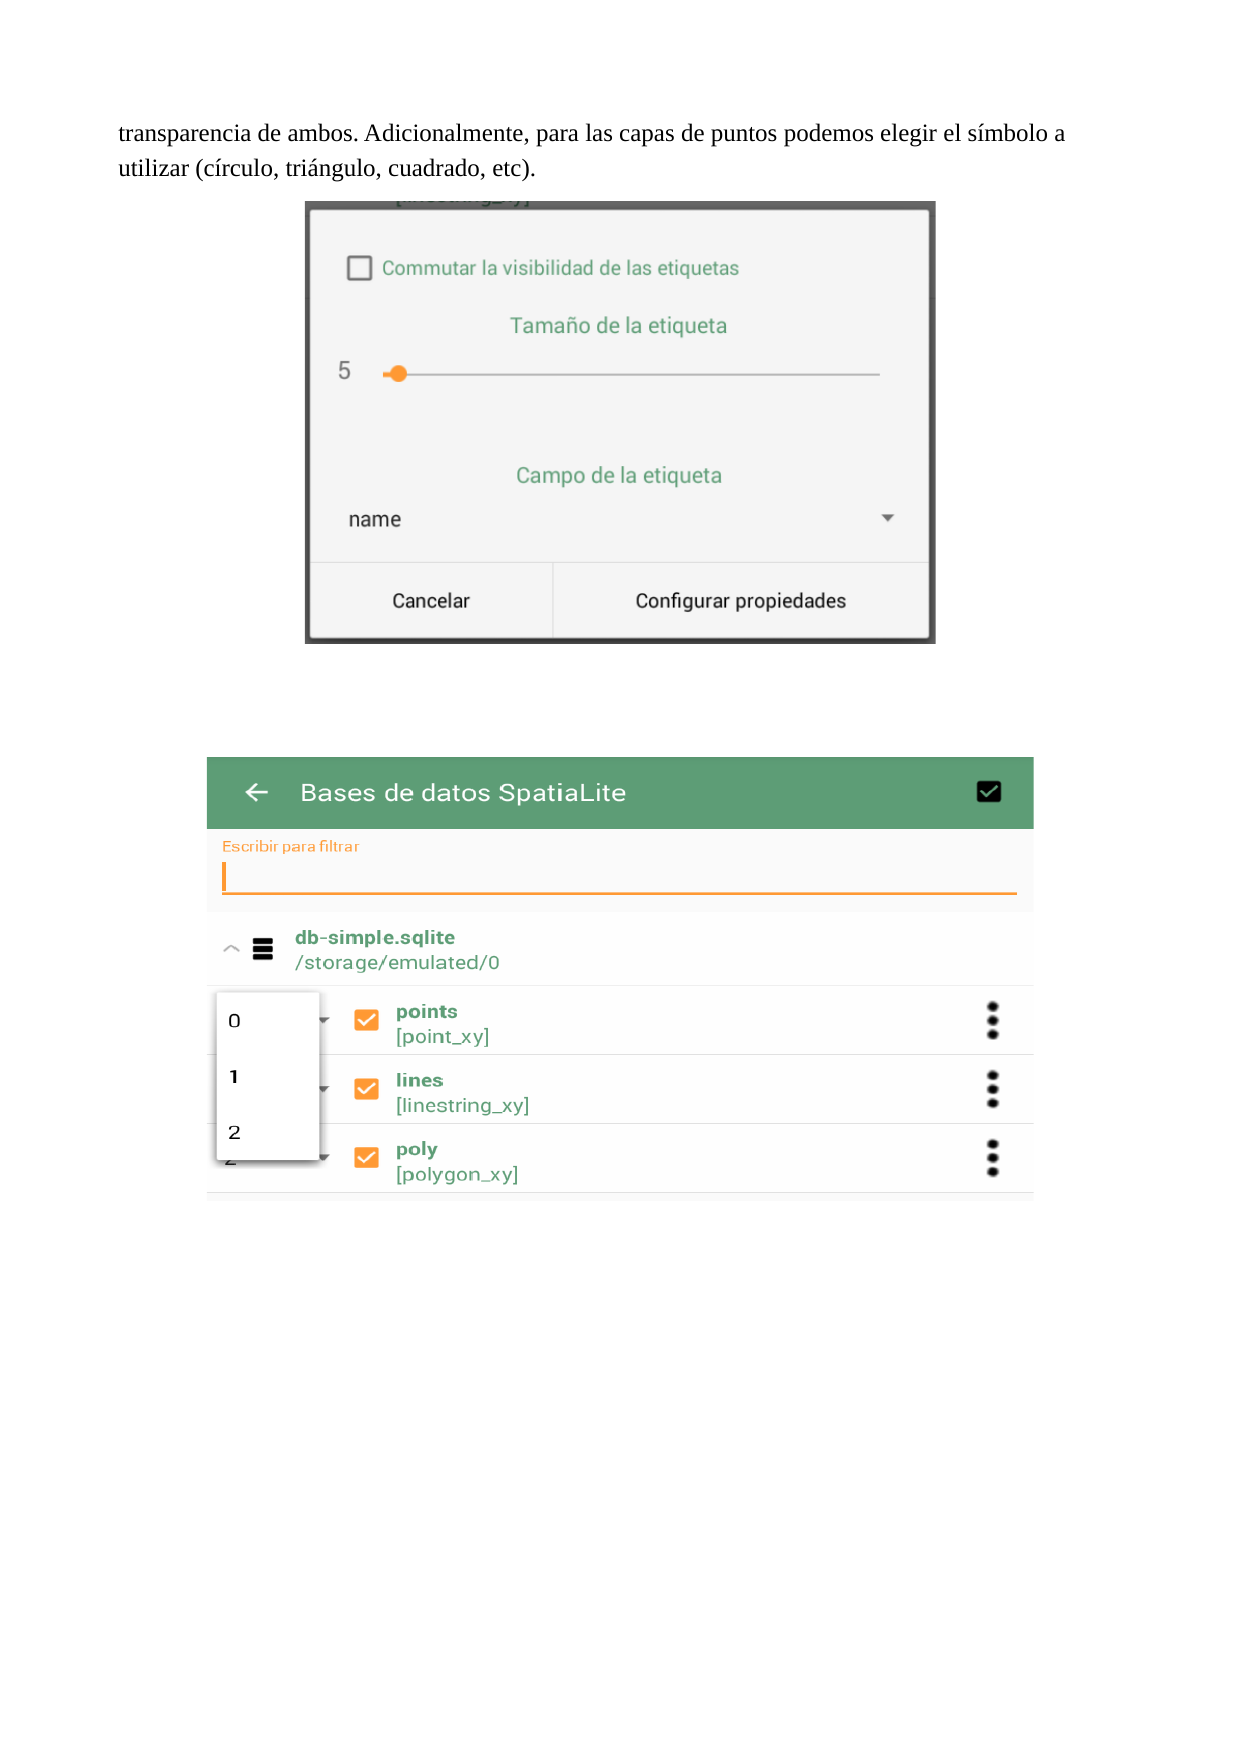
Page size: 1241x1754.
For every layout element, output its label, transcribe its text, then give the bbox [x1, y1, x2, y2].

picture [304, 201, 936, 644]
picture [206, 757, 1034, 1201]
text transparencia de ambos. Adicionalmente, para las capas de puntos podemos elegir el símbolo a utilizar (círculo, triángulo, cuadrado, etc). [118, 118, 1122, 181]
